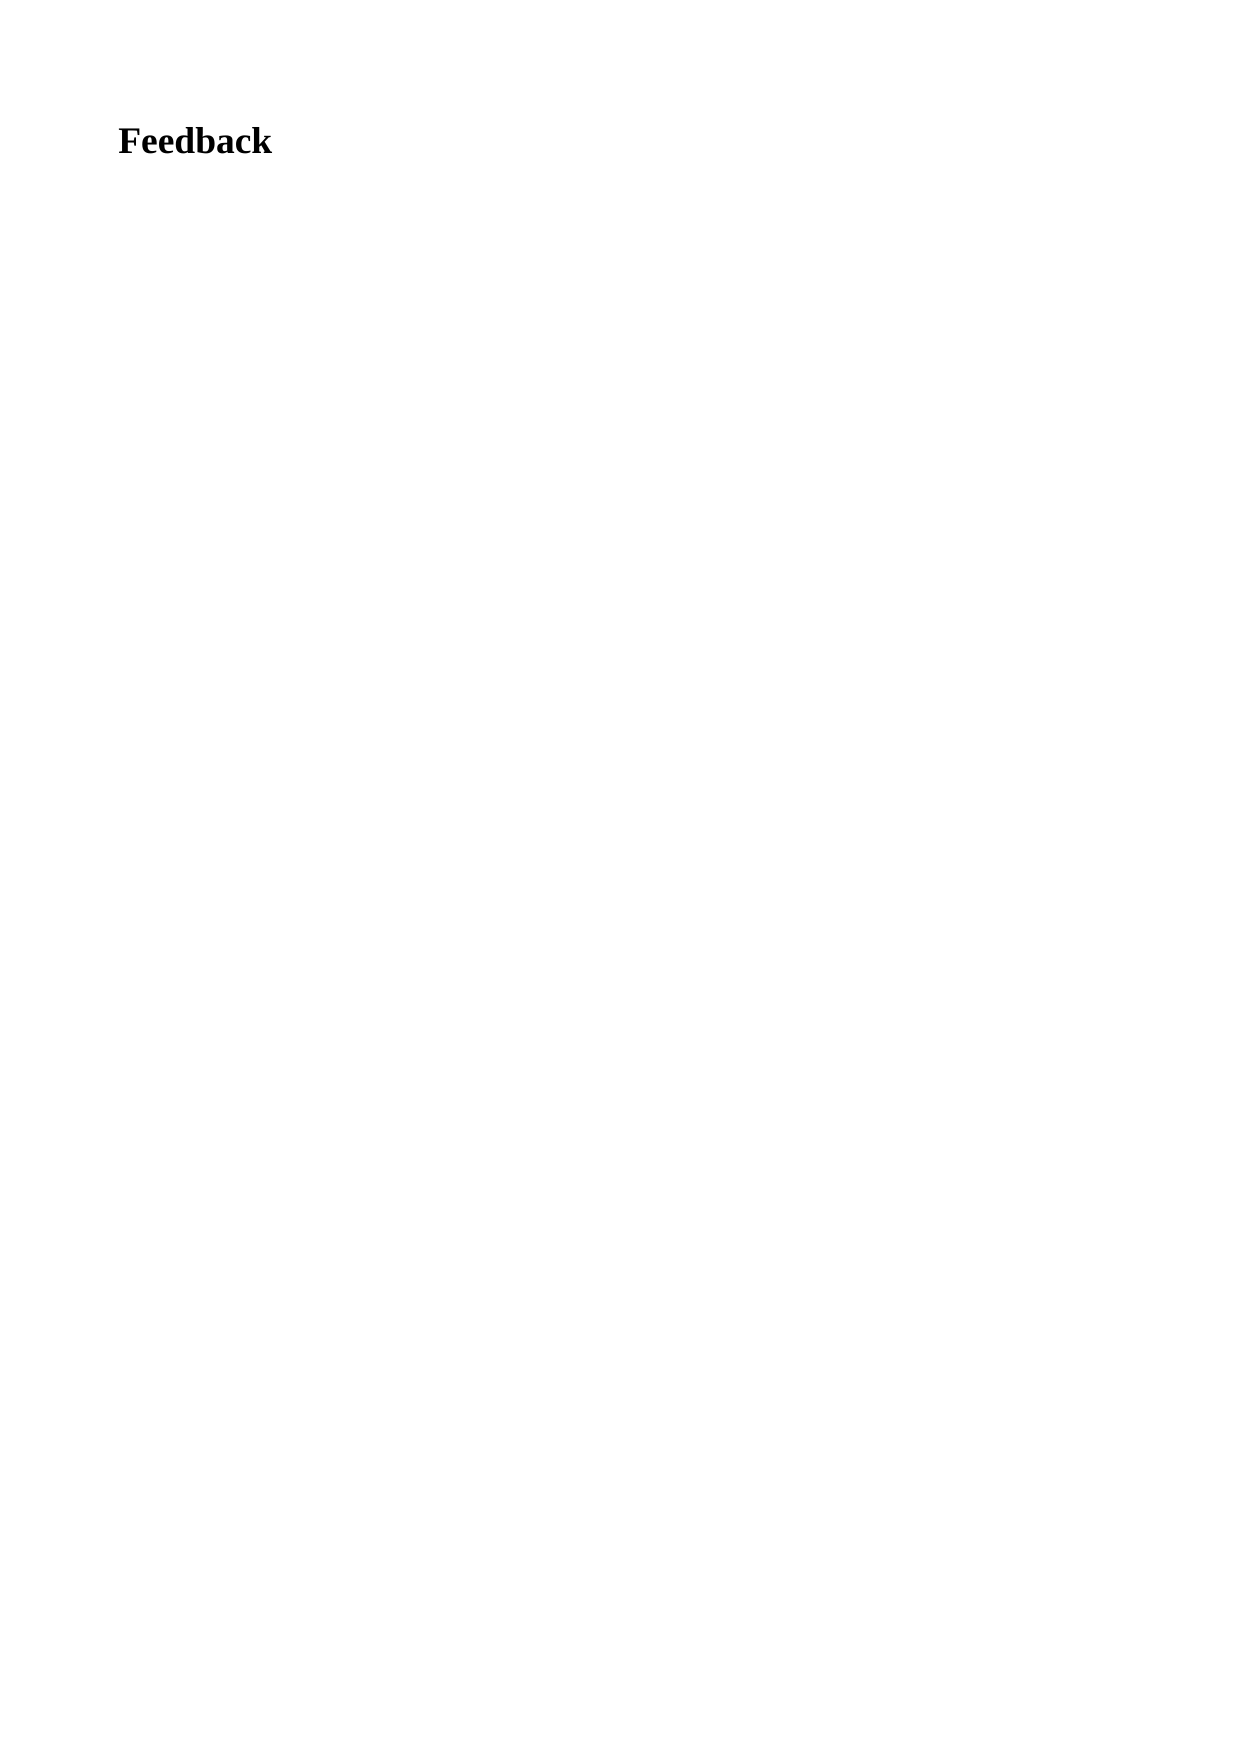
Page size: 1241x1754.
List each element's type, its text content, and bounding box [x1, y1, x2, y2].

subtitle Feedback [118, 118, 1122, 161]
